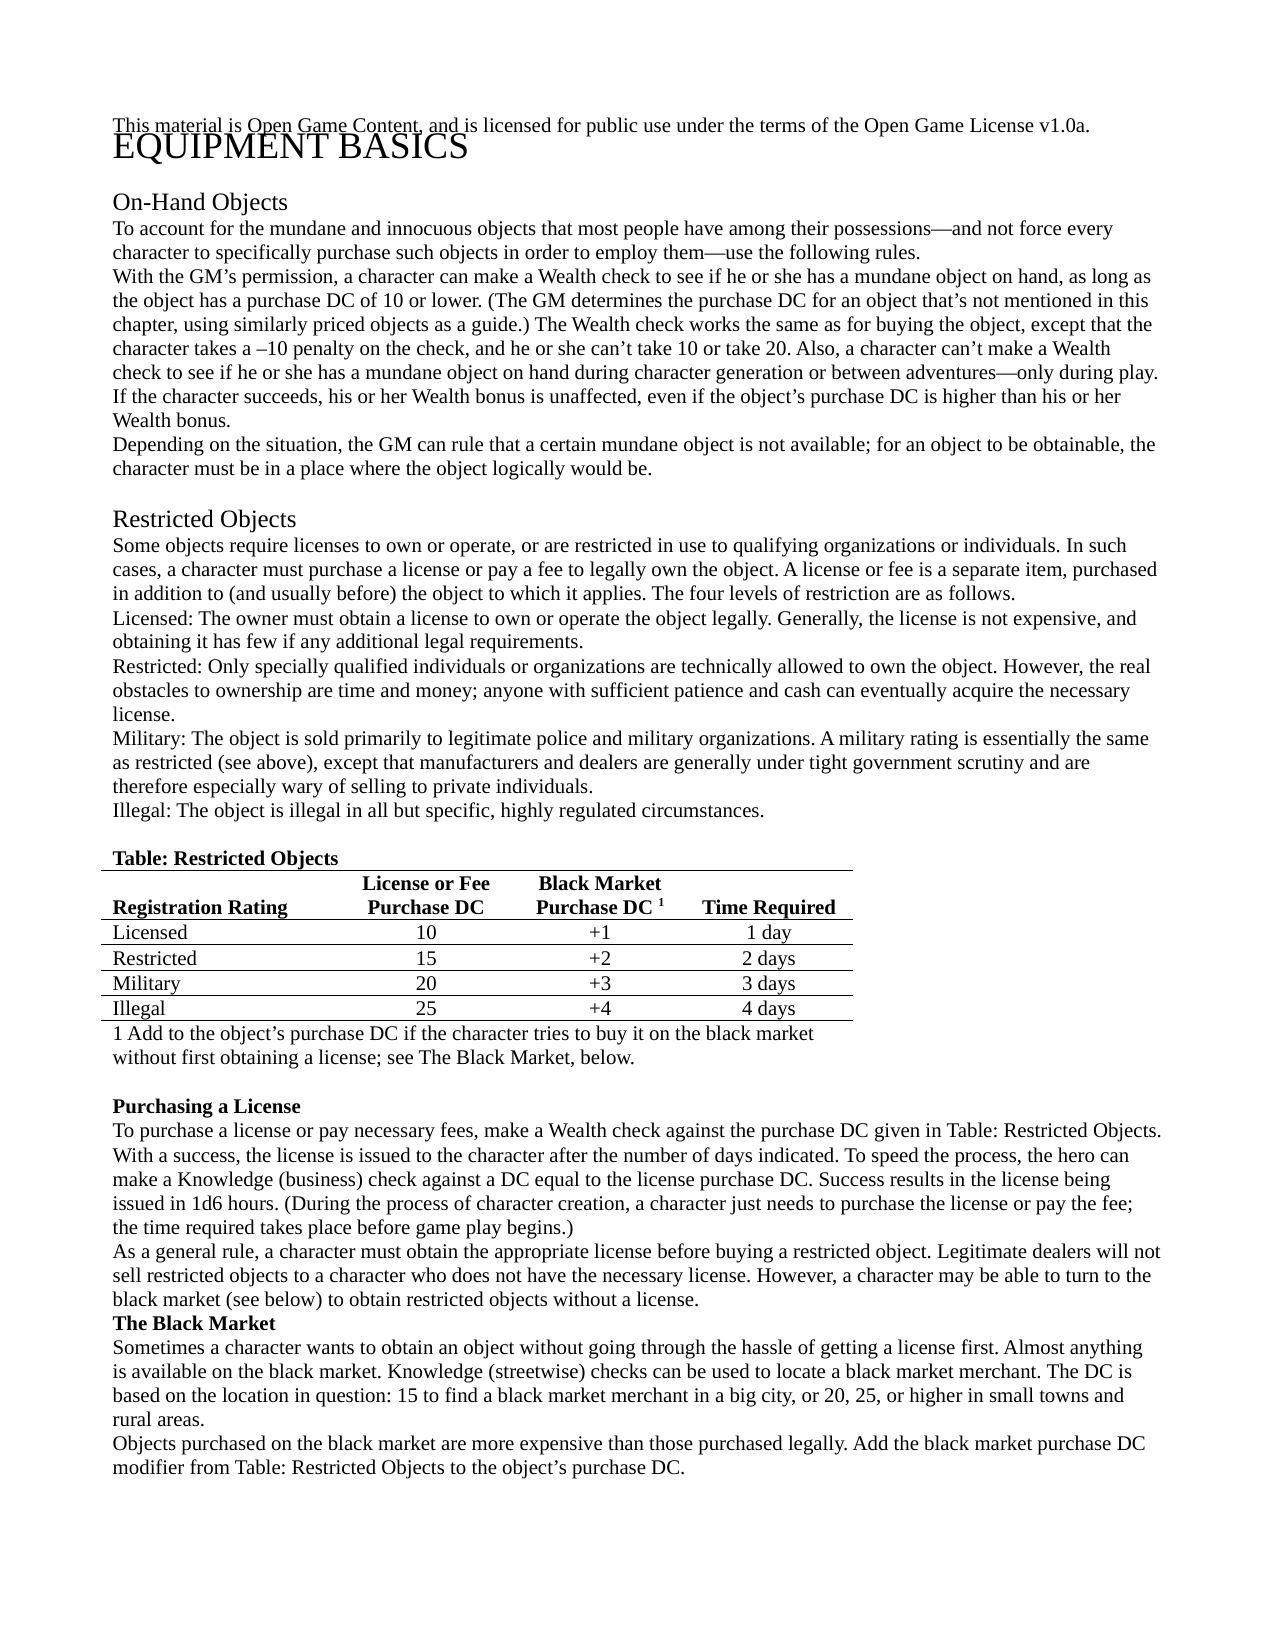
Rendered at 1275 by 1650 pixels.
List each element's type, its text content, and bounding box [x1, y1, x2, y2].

subtitle On-Hand Objects [112, 187, 1162, 216]
table_cell 2 days [684, 945, 853, 969]
table_cell 1 day [684, 920, 853, 944]
text Licensed: The owner must obtain a license to own or operate the object legally. Generally, the license is not expensive, and obtaining it has few if any additional legal requirements. [112, 605, 1162, 653]
table_header Table: Restricted Objects [101, 846, 853, 870]
text To account for the mundane and innocuous objects that most people have among their possessions—and not force every character to specifically purchase such objects in order to employ them—use the following rules. [112, 216, 1162, 264]
text Restricted: Only specially qualified individuals or organizations are technically allowed to own the object. However, the real obstacles to ownership are time and money; anyone with sufficient patience and cash can eventually acquire the necessary license. [112, 653, 1162, 726]
table_cell +3 [516, 971, 684, 994]
text This material is Open Game Content, and is licensed for public use under the terms of the Open Game License v1.0a. [112, 112, 1162, 139]
table_cell 15 [337, 945, 516, 969]
text EQUIPMENT BASICS [112, 139, 154, 163]
text Objects purchased on the black market are more expensive than those purchased legally. Add the black market purchase DC modifier from Table: Restricted Objects to the object’s purchase DC. [112, 1431, 1162, 1479]
text With the GM’s permission, a character can make a Wealth check to see if he or she has a mundane object on hand, as long as the object has a purchase DC of 10 or lower. (The GM determines the purchase DC for an object that’s not mentioned in this chapter, using similarly priced objects as a guide.) The Wealth check works the same as for buying the object, except that the character takes a –10 penalty on the check, and he or she can’t take 10 or take 20. Also, a character can’t make a Wealth check to see if he or she has a mundane object on hand during character generation or between adventures—only during play. If the character succeeds, his or her Wealth bonus is unaffected, even if the object’s purchase DC is higher than his or her Wealth bonus. [112, 264, 1162, 432]
subtitle The Black Market [112, 1311, 1162, 1335]
subtitle Purchasing a License [112, 1094, 1162, 1118]
text Sometimes a character wants to obtain an object without going through the hassle of getting a license first. Almost anything is available on the black market. Knowledge (streetwise) checks can be used to locate a black market merchant. The DC is based on the location in question: 15 to find a black market merchant in a big city, or 20, 25, or higher in small towns and rural areas. [112, 1335, 1162, 1431]
table_cell Black Market Purchase DC 1 [516, 871, 684, 919]
table_cell Military [101, 971, 337, 994]
table_cell +2 [516, 945, 684, 969]
table_cell Restricted [101, 945, 337, 969]
text Military: The object is sold primarily to legitimate police and military organizations. A military rating is essentially the same as restricted (see above), except that manufacturers and dealers are generally under tight government scrutiny and are therefore especially wary of selling to private individuals. [112, 726, 1162, 798]
table_cell Registration Rating [101, 871, 337, 919]
table_cell License or Fee Purchase DC [337, 871, 516, 919]
text Illegal: The object is illegal in all but specific, highly regulated circumstances. [112, 798, 1162, 822]
table_cell 4 days [684, 996, 853, 1020]
text To purchase a license or pay necessary fees, make a Wealth check against the purchase DC given in Table: Restricted Objects. With a success, the license is issued to the character after the number of days indicated. To speed the process, the hero can make a Knowledge (business) check against a DC equal to the license purchase DC. Success results in the license being issued in 1d6 hours. (During the process of character creation, a character just needs to purchase the license or pay the fee; the time required takes place before game play begins.) [112, 1118, 1162, 1239]
table_cell 25 [337, 996, 516, 1020]
table_cell Time Required [684, 871, 853, 919]
table_cell +4 [516, 996, 684, 1020]
table_cell Illegal [101, 996, 337, 1020]
subtitle Restricted Objects [112, 504, 1162, 533]
text EQUIPMENT BASICS [154, 139, 1162, 163]
table_cell Licensed [101, 920, 337, 944]
text Some objects require licenses to own or operate, or are restricted in use to qualifying organizations or individuals. In such cases, a character must purchase a license or pay a fee to legally own the object. A license or fee is a separate item, purchased in addition to (and usually before) the object to which it applies. The four levels of restriction are as follows. [112, 533, 1162, 605]
table_cell 3 days [684, 971, 853, 994]
table_cell 20 [337, 971, 516, 994]
table_cell 1 Add to the object’s purchase DC if the character tries to buy it on the black market without first obtaining a license; see The Black Market, below. [101, 1021, 853, 1069]
text As a general rule, a character must obtain the appropriate license before buying a restricted object. Legitimate dealers will not sell restricted objects to a character who does not have the necessary license. However, a character may be able to turn to the black market (see below) to obtain restricted objects without a license. [112, 1239, 1162, 1311]
text Depending on the situation, the GM can rule that a certain mundane object is not available; for an object to be obtainable, the character must be in a place where the object logically would be. [112, 432, 1162, 480]
table_cell 10 [337, 920, 516, 944]
table_cell +1 [516, 920, 684, 944]
